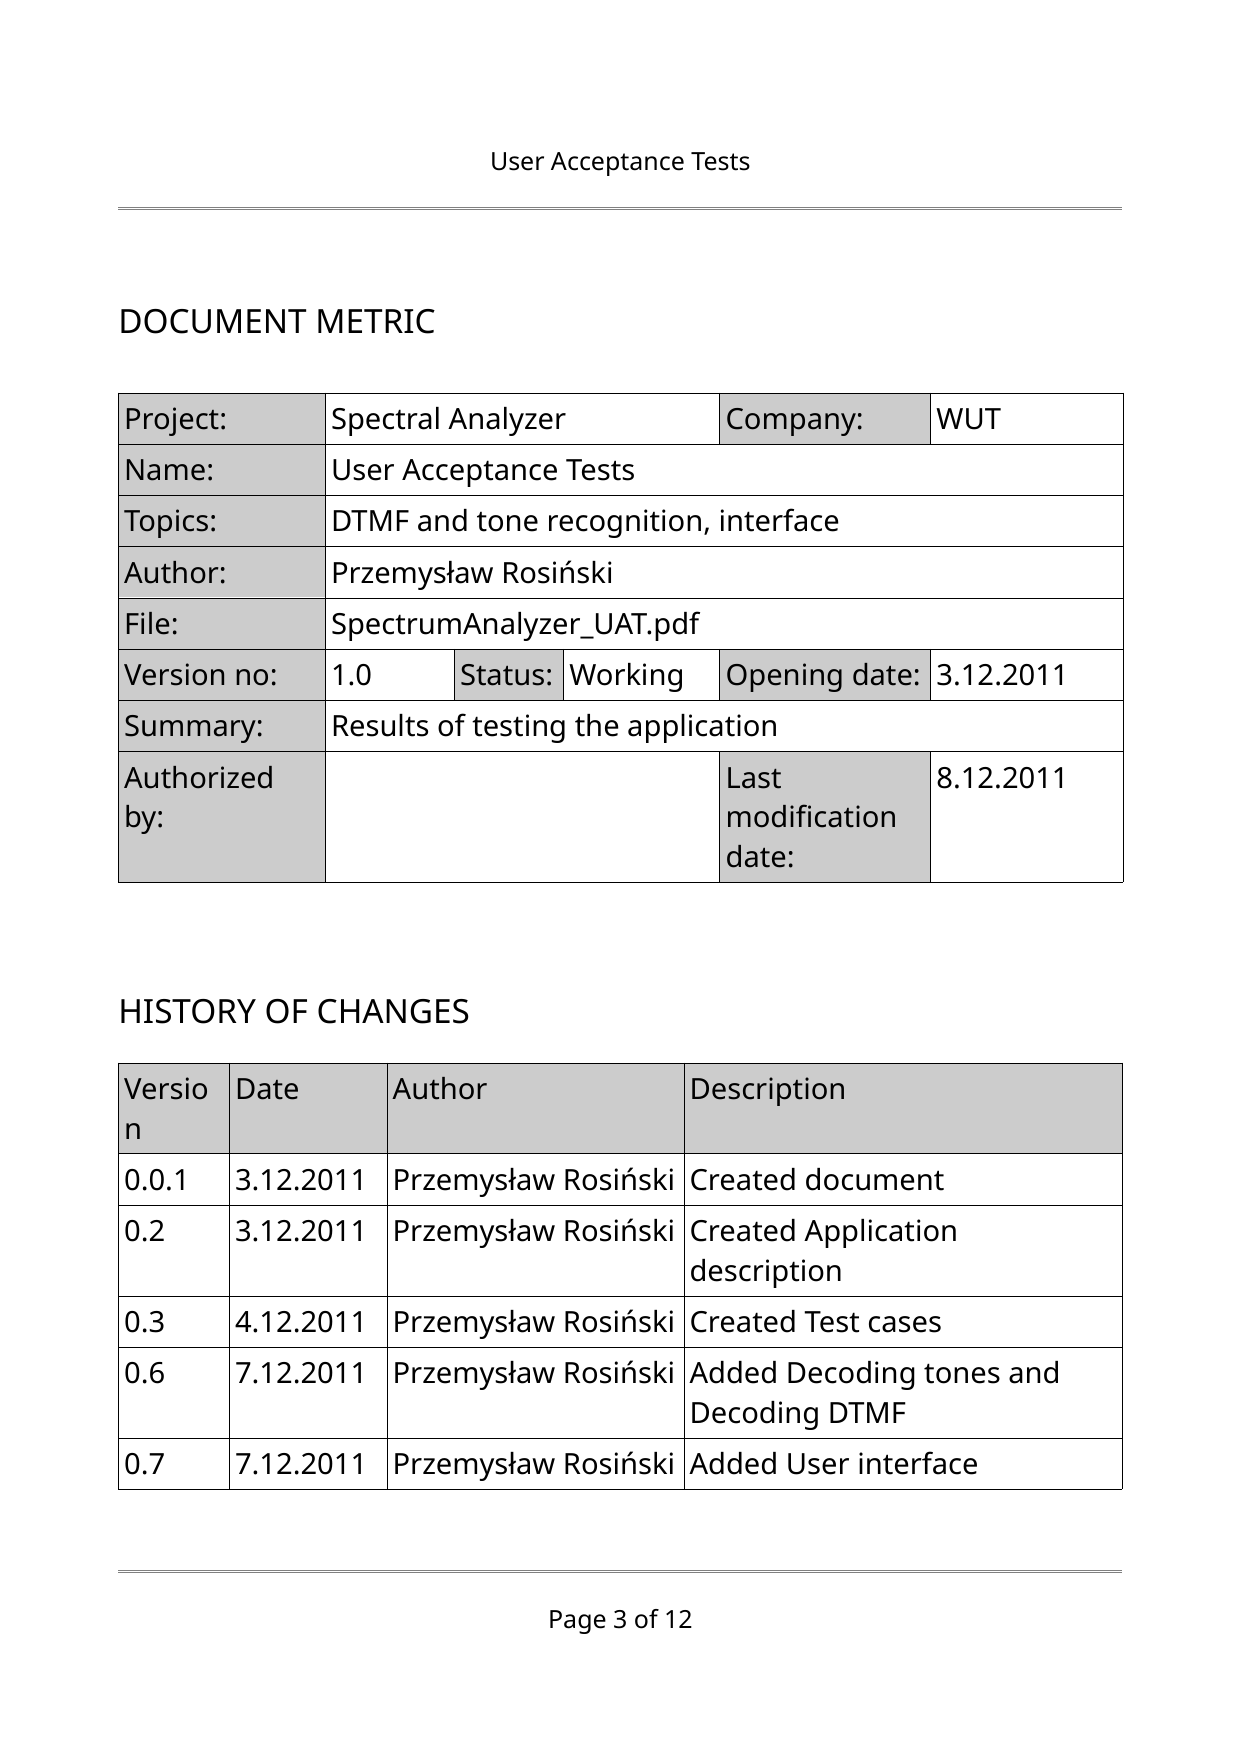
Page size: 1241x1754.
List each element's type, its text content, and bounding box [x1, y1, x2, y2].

table_cell 0.0.1 [119, 1154, 229, 1204]
table_cell Last modification date: [720, 752, 930, 882]
table_cell 0.6 [119, 1348, 229, 1438]
table_cell Summary: [119, 701, 325, 751]
table_cell Opening date: [720, 650, 930, 700]
table_cell User Acceptance Tests [326, 445, 1123, 495]
table_cell Created Application description [685, 1206, 1122, 1296]
table_header Version [119, 1064, 229, 1153]
table_header Project: [119, 394, 325, 444]
table_cell Version no: [119, 650, 325, 700]
table_cell Przemysław Rosiński [326, 547, 1123, 597]
table_header WUT [931, 394, 1123, 444]
subtitle HISTORY OF CHANGES [118, 987, 1122, 1033]
table_cell 7.12.2011 [230, 1348, 387, 1438]
table_cell Authorized by: [119, 752, 325, 882]
table_cell 0.2 [119, 1206, 229, 1296]
table_header Description [685, 1064, 1122, 1153]
table_cell DTMF and tone recognition, interface [326, 496, 1123, 546]
table_cell [326, 752, 719, 882]
table_cell 3.12.2011 [931, 650, 1123, 700]
table_cell 0.3 [119, 1297, 229, 1347]
table_cell Created document [685, 1154, 1122, 1204]
table_header Company: [720, 394, 930, 444]
table_cell 1.0 [326, 650, 454, 700]
table_cell Przemysław Rosiński [388, 1439, 684, 1489]
table_cell Topics: [119, 496, 325, 546]
table_cell Working [564, 650, 719, 700]
table_header Author [388, 1064, 684, 1153]
table_cell Author: [119, 547, 325, 597]
table_cell Created Test cases [685, 1297, 1122, 1347]
table_cell Results of testing the application [326, 701, 1123, 751]
table_header Spectral Analyzer [326, 394, 719, 444]
table_cell Name: [119, 445, 325, 495]
table_header Date [230, 1064, 387, 1153]
table_cell 3.12.2011 [230, 1154, 387, 1204]
table_cell Added Decoding tones and Decoding DTMF [685, 1348, 1122, 1438]
subtitle DOCUMENT METRIC [118, 298, 1122, 343]
table_cell Przemysław Rosiński [388, 1206, 684, 1296]
table_cell File: [119, 599, 325, 649]
table_cell SpectrumAnalyzer_UAT.pdf [326, 599, 1123, 649]
table_cell 4.12.2011 [230, 1297, 387, 1347]
table_cell 7.12.2011 [230, 1439, 387, 1489]
table_cell Status: [455, 650, 563, 700]
table_cell Przemysław Rosiński [388, 1297, 684, 1347]
table_cell 8.12.2011 [931, 752, 1123, 882]
table_cell Added User interface [685, 1439, 1122, 1489]
table_cell Przemysław Rosiński [388, 1154, 684, 1204]
table_cell 3.12.2011 [230, 1206, 387, 1296]
table_cell Przemysław Rosiński [388, 1348, 684, 1438]
table_cell 0.7 [119, 1439, 229, 1489]
